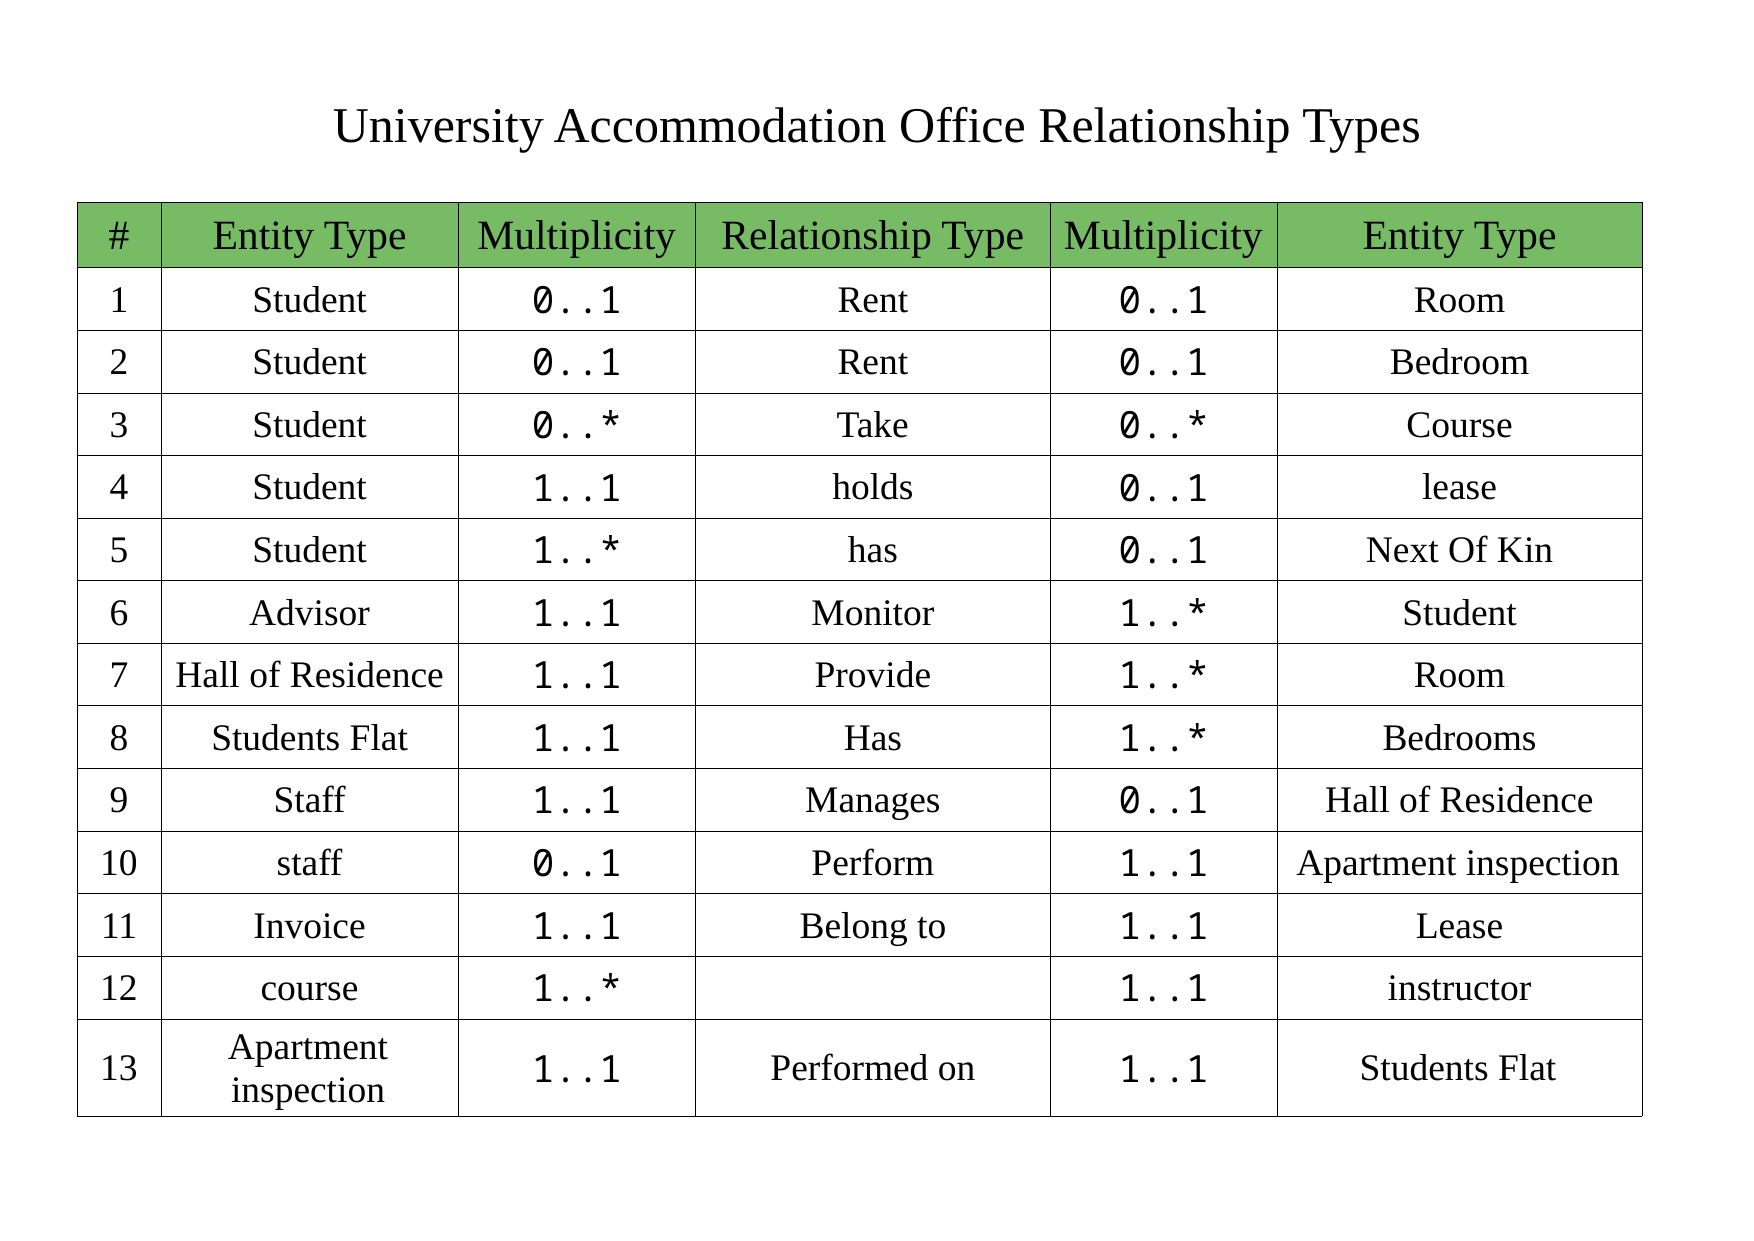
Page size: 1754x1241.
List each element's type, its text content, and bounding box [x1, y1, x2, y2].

table_header Multiplicity [1051, 203, 1277, 267]
table_cell 8 [78, 706, 161, 768]
table_cell 1..1 [459, 706, 695, 768]
table_cell 1..1 [459, 644, 695, 705]
table_cell 5 [78, 519, 161, 580]
table_cell lease [1278, 456, 1642, 518]
table_cell 1..1 [459, 456, 695, 518]
table_cell 1..* [459, 957, 695, 1018]
table_header Entity Type [162, 203, 458, 267]
table_cell 1..* [1051, 706, 1277, 768]
table_cell [696, 957, 1050, 1018]
table_cell 2 [78, 331, 161, 392]
table_cell instructor [1278, 957, 1642, 1018]
table_cell Performed on [696, 1020, 1050, 1116]
table_cell 0..1 [1051, 519, 1277, 580]
table_header Entity Type [1278, 203, 1642, 267]
table_cell Next Of Kin [1278, 519, 1642, 580]
table_cell 1..1 [459, 769, 695, 831]
table_cell Has [696, 706, 1050, 768]
table_cell Belong to [696, 894, 1050, 956]
table_cell Apartment inspection [162, 1020, 458, 1116]
table_cell 0..1 [459, 832, 695, 893]
table_cell 0..* [1051, 394, 1277, 455]
table_cell Room [1278, 268, 1642, 330]
table_cell 10 [78, 832, 161, 893]
table_cell staff [162, 832, 458, 893]
table_cell Invoice [162, 894, 458, 956]
table_cell 4 [78, 456, 161, 518]
text University Accommodation Office Relationship Types [75, 96, 1679, 153]
table_cell 11 [78, 894, 161, 956]
table_header # [78, 203, 161, 267]
table_cell 0..1 [1051, 769, 1277, 831]
table_cell Monitor [696, 581, 1050, 643]
table_cell 1..1 [459, 1020, 695, 1116]
table_cell 1..1 [1051, 1020, 1277, 1116]
table_cell course [162, 957, 458, 1018]
table_cell 0..1 [459, 331, 695, 392]
table_cell 9 [78, 769, 161, 831]
table_cell 1..* [459, 519, 695, 580]
table_cell Student [1278, 581, 1642, 643]
table_cell Take [696, 394, 1050, 455]
table_cell Bedrooms [1278, 706, 1642, 768]
table_cell 1..1 [459, 894, 695, 956]
table_cell 13 [78, 1020, 161, 1116]
table_cell Advisor [162, 581, 458, 643]
table_cell 1..1 [1051, 832, 1277, 893]
table_cell Room [1278, 644, 1642, 705]
table_cell Course [1278, 394, 1642, 455]
table_header Multiplicity [459, 203, 695, 267]
table_cell 1..* [1051, 644, 1277, 705]
table_cell 6 [78, 581, 161, 643]
table_header Relationship Type [696, 203, 1050, 267]
table_cell Student [162, 268, 458, 330]
table_cell Rent [696, 331, 1050, 392]
table_cell holds [696, 456, 1050, 518]
table_cell 0..1 [1051, 456, 1277, 518]
table_cell 0..1 [1051, 331, 1277, 392]
table_cell Students Flat [1278, 1020, 1642, 1116]
table_cell Manages [696, 769, 1050, 831]
table_cell Student [162, 394, 458, 455]
table_cell Apartment inspection [1278, 832, 1642, 893]
table_cell Lease [1278, 894, 1642, 956]
table_cell has [696, 519, 1050, 580]
table_cell Bedroom [1278, 331, 1642, 392]
table_cell 0..1 [459, 268, 695, 330]
table_cell 12 [78, 957, 161, 1018]
table_cell 1..1 [459, 581, 695, 643]
table_cell 1 [78, 268, 161, 330]
table_cell 3 [78, 394, 161, 455]
table_cell Student [162, 331, 458, 392]
table_cell 0..* [459, 394, 695, 455]
table_cell 0..1 [1051, 268, 1277, 330]
table_cell Hall of Residence [162, 644, 458, 705]
table_cell 1..1 [1051, 957, 1277, 1018]
table_cell 1..1 [1051, 894, 1277, 956]
table_cell Students Flat [162, 706, 458, 768]
table_cell Student [162, 456, 458, 518]
table_cell 1..* [1051, 581, 1277, 643]
table_cell 7 [78, 644, 161, 705]
table_cell Rent [696, 268, 1050, 330]
table_cell Provide [696, 644, 1050, 705]
table_cell Hall of Residence [1278, 769, 1642, 831]
table_cell Perform [696, 832, 1050, 893]
table_cell Staff [162, 769, 458, 831]
table_cell Student [162, 519, 458, 580]
